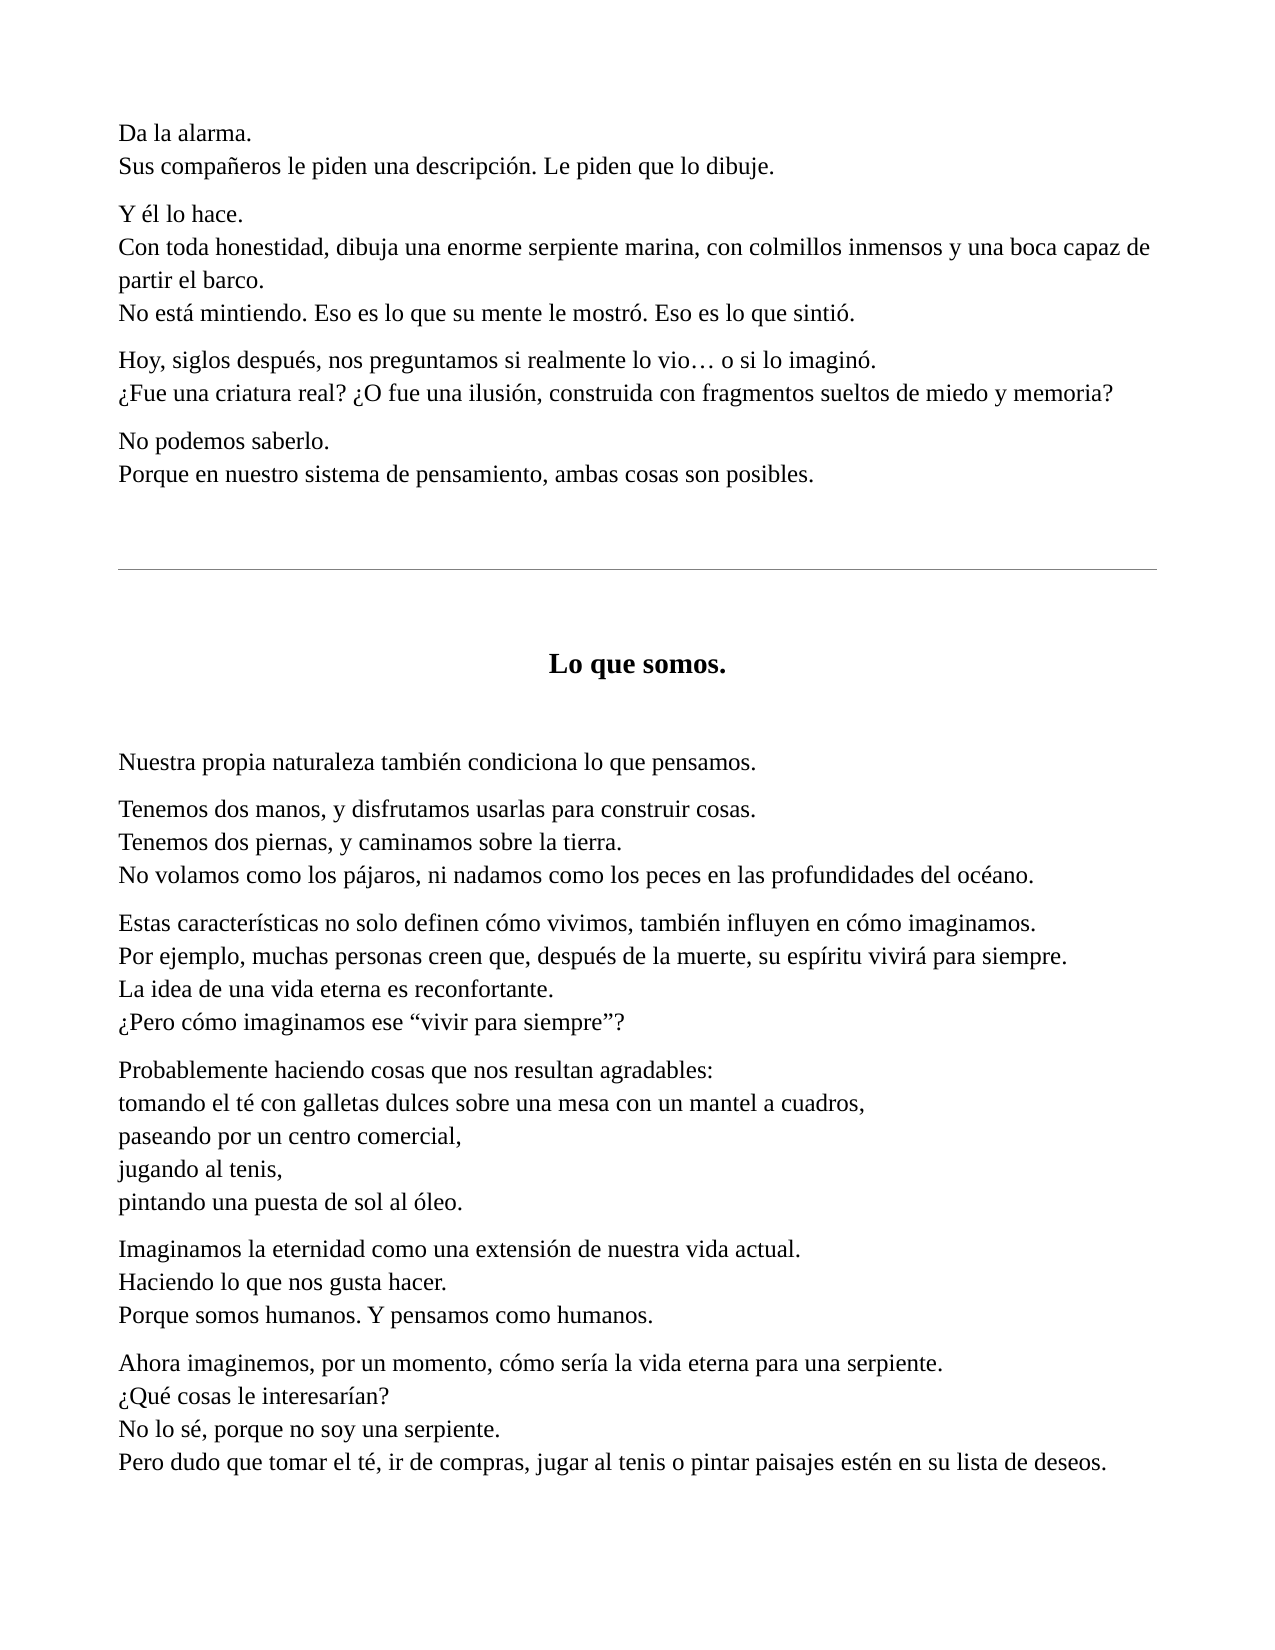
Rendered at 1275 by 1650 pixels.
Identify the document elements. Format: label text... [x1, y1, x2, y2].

text Hoy, siglos después, nos preguntamos si realmente lo vio… o si lo imaginó. ¿Fue una criatura real? ¿O fue una ilusión, construida con fragmentos sueltos de miedo y memoria? [118, 345, 1157, 407]
text Y él lo hace. Con toda honestidad, dibuja una enorme serpiente marina, con colmillos inmensos y una boca capaz de partir el barco. No está mintiendo. Eso es lo que su mente le mostró. Eso es lo que sintió. [118, 199, 1157, 327]
text Estas características no solo definen cómo vivimos, también influyen en cómo imaginamos. Por ejemplo, muchas personas creen que, después de la muerte, su espíritu vivirá para siempre. La idea de una vida eterna es reconfortante. ¿Pero cómo imaginamos ese “vivir para siempre”? [118, 908, 1157, 1036]
text Da la alarma. Sus compañeros le piden una descripción. Le piden que lo dibuje. [118, 118, 1157, 180]
text Ahora imaginemos, por un momento, cómo sería la vida eterna para una serpiente. ¿Qué cosas le interesarían? No lo sé, porque no soy una serpiente. Pero dudo que tomar el té, ir de compras, jugar al tenis o pintar paisajes estén en su lista de deseos. [118, 1348, 1157, 1476]
text No podemos saberlo. Porque en nuestro sistema de pensamiento, ambas cosas son posibles. [118, 426, 1157, 488]
text Lo que somos. [118, 646, 1157, 680]
text Imaginamos la eternidad como una extensión de nuestra vida actual. Haciendo lo que nos gusta hacer. Porque somos humanos. Y pensamos como humanos. [118, 1234, 1157, 1329]
text Nuestra propia naturaleza también condiciona lo que pensamos. [118, 747, 1157, 776]
text Tenemos dos manos, y disfrutamos usarlas para construir cosas. Tenemos dos piernas, y caminamos sobre la tierra. No volamos como los pájaros, ni nadamos como los peces en las profundidades del océano. [118, 794, 1157, 889]
text Probablemente haciendo cosas que nos resultan agradables: tomando el té con galletas dulces sobre una mesa con un mantel a cuadros, paseando por un centro comercial, jugando al tenis, pintando una puesta de sol al óleo. [118, 1055, 1157, 1216]
